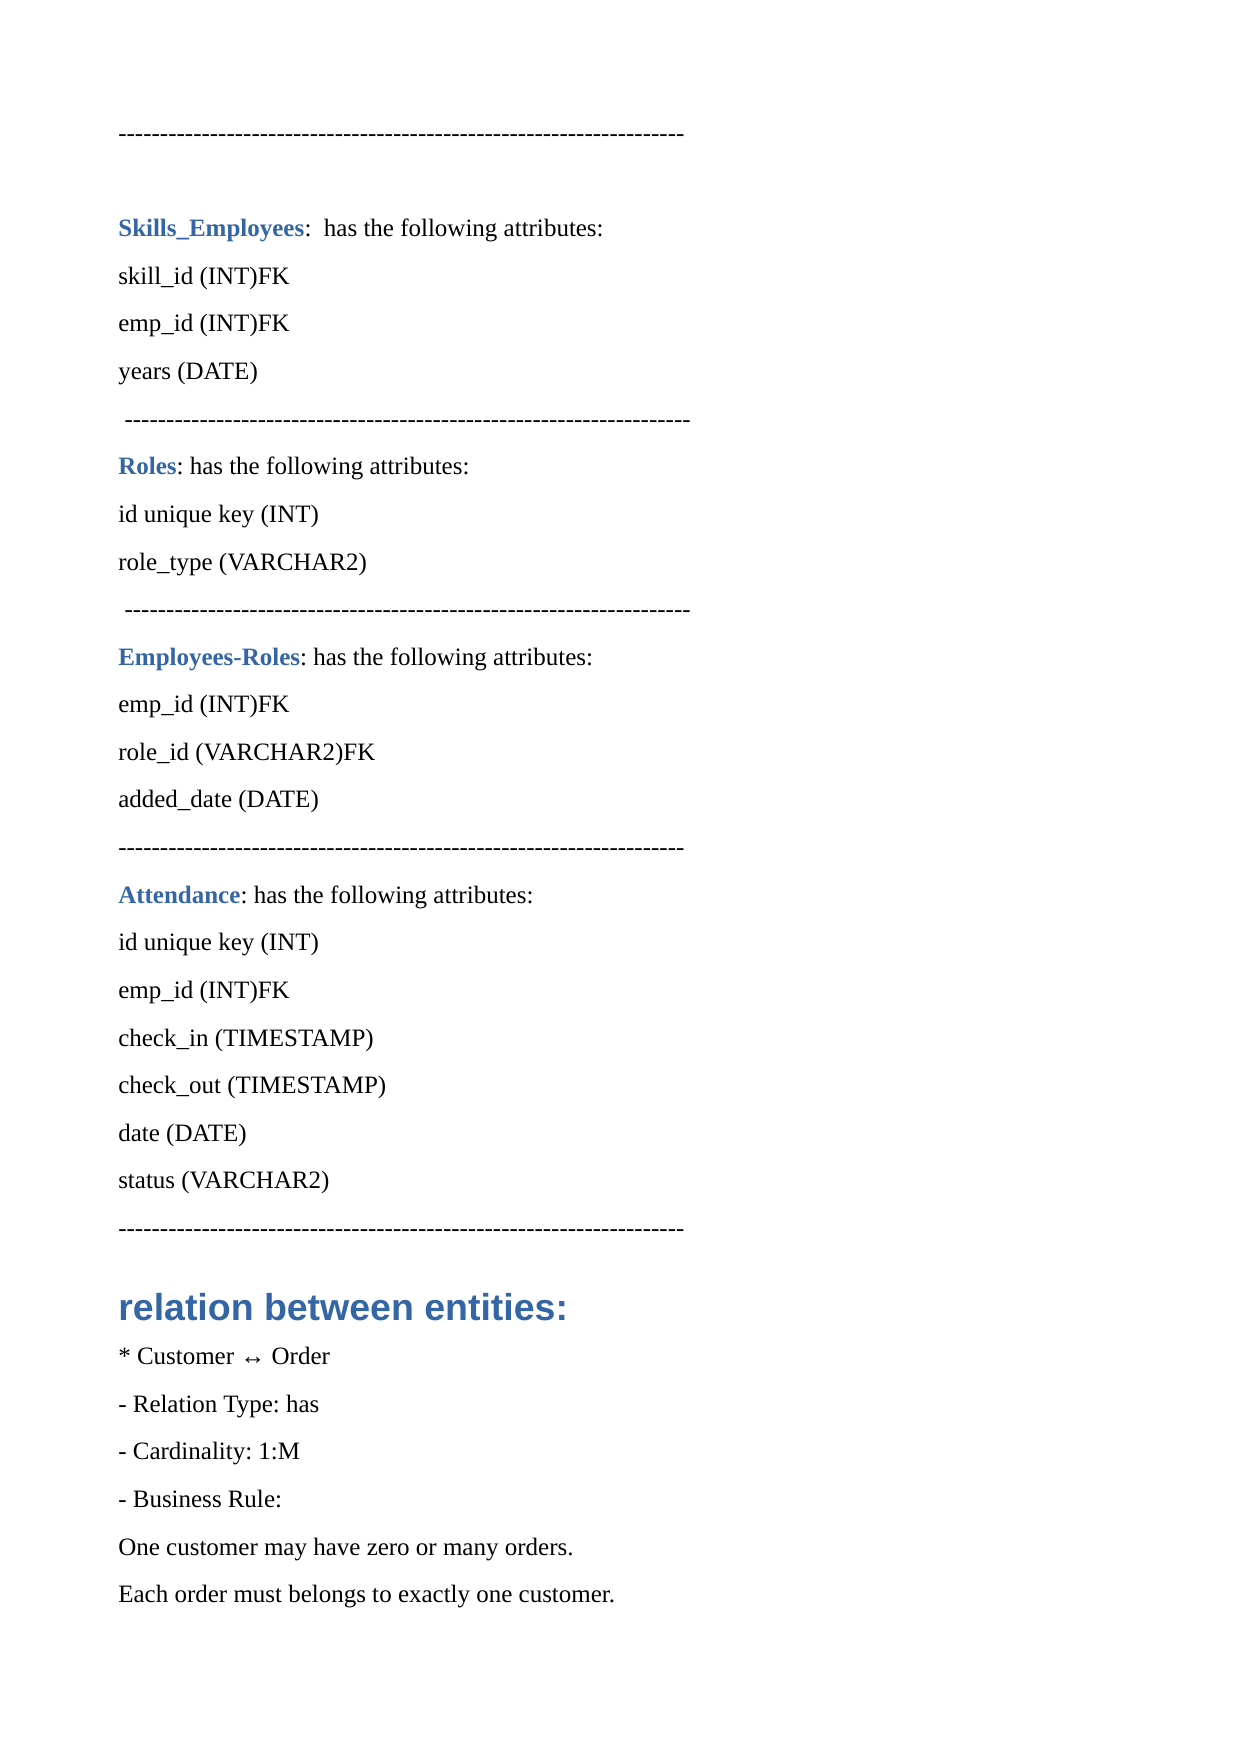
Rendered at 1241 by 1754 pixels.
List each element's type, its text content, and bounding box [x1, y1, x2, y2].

text One customer may have zero or many orders. [118, 1532, 1122, 1560]
text -------------------------------------------------------------------- [118, 832, 1122, 861]
text Roles: has the following attributes: [118, 451, 1122, 480]
text role_type (VARCHAR2) [118, 547, 1122, 575]
text skill_id (INT)FK [118, 261, 1122, 290]
text date (DATE) [118, 1118, 1122, 1147]
text * Customer ↔ Order [118, 1341, 1122, 1370]
text -------------------------------------------------------------------- [118, 404, 1122, 432]
text -------------------------------------------------------------------- [118, 118, 1122, 147]
text Employees-Roles: has the following attributes: [118, 642, 1122, 671]
text - Cardinality: 1:M [118, 1436, 1122, 1465]
text -------------------------------------------------------------------- [118, 1213, 1122, 1242]
text - Business Rule: [118, 1484, 1122, 1513]
text emp_id (INT)FK [118, 689, 1122, 718]
text role_id (VARCHAR2)FK [118, 737, 1122, 766]
text status (VARCHAR2) [118, 1165, 1122, 1194]
text years (DATE) [118, 356, 1122, 385]
text id unique key (INT) [118, 927, 1122, 956]
text -------------------------------------------------------------------- [118, 594, 1122, 623]
text Attendance: has the following attributes: [118, 880, 1122, 908]
text Each order must belongs to exactly one customer. [118, 1579, 1122, 1608]
subtitle relation between entities: [118, 1286, 1122, 1329]
text emp_id (INT)FK [118, 975, 1122, 1004]
text Skills_Employees [118, 213, 304, 242]
text - Relation Type: has [118, 1389, 1122, 1418]
text added_date (DATE) [118, 784, 1122, 813]
text id unique key (INT) [118, 499, 1122, 528]
text emp_id (INT)FK [118, 308, 1122, 337]
text check_in (TIMESTAMP) [118, 1023, 1122, 1051]
text : has the following attributes: [304, 213, 1122, 242]
text check_out (TIMESTAMP) [118, 1070, 1122, 1099]
